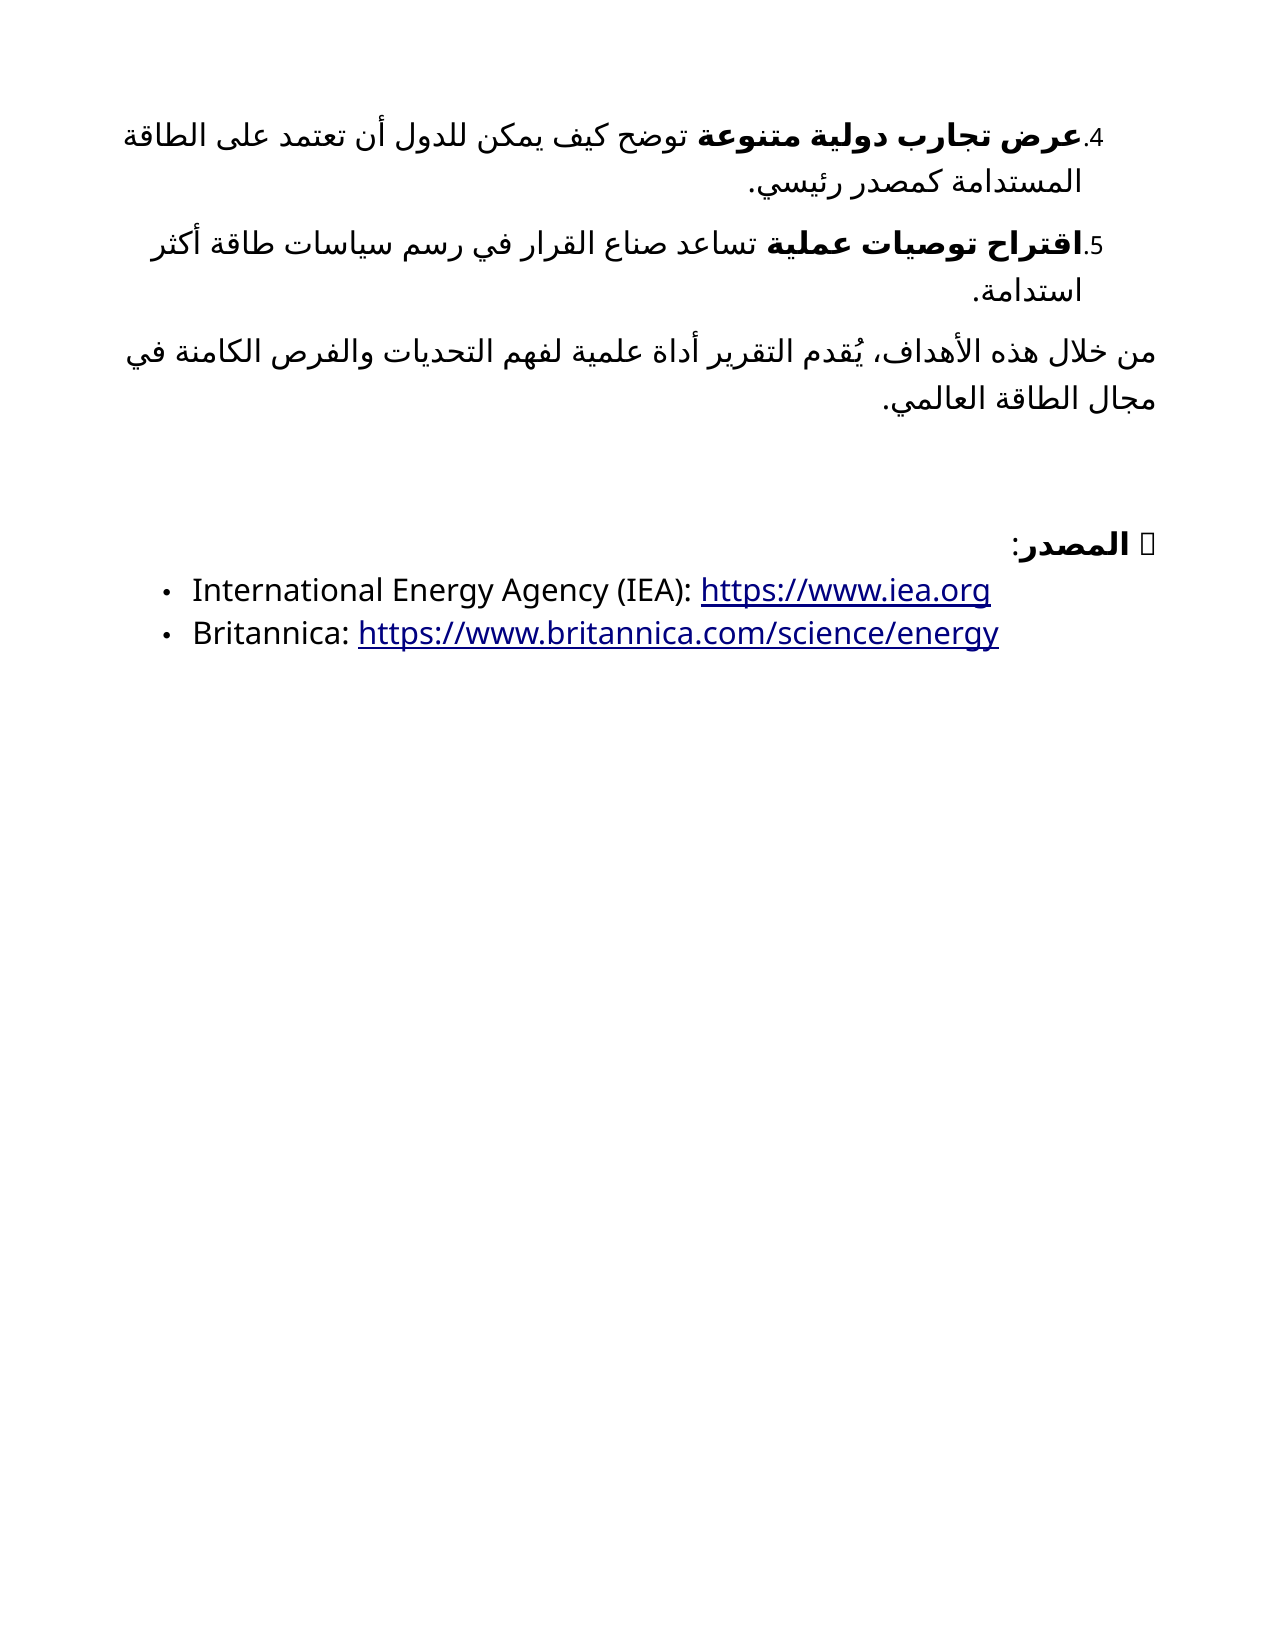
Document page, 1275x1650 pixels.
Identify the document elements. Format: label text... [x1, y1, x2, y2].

text 📚 المصدر: [118, 528, 1157, 568]
text من خلال هذه الأهداف، يُقدم التقرير أداة علمية لفهم التحديات والفرص الكامنة في مجال الطاقة العالمي. [118, 334, 1157, 422]
list International Energy Agency (IEA): https://www.iea.org [162, 568, 1157, 611]
list عرض تجارب دولية متنوعة توضح كيف يمكن للدول أن تعتمد على الطاقة المستدامة كمصدر رئيسي. [118, 118, 1112, 206]
list Britannica: https://www.britannica.com/science/energy [162, 611, 1157, 654]
list اقتراح توصيات عملية تساعد صناع القرار في رسم سياسات طاقة أكثر استدامة. [118, 226, 1112, 314]
